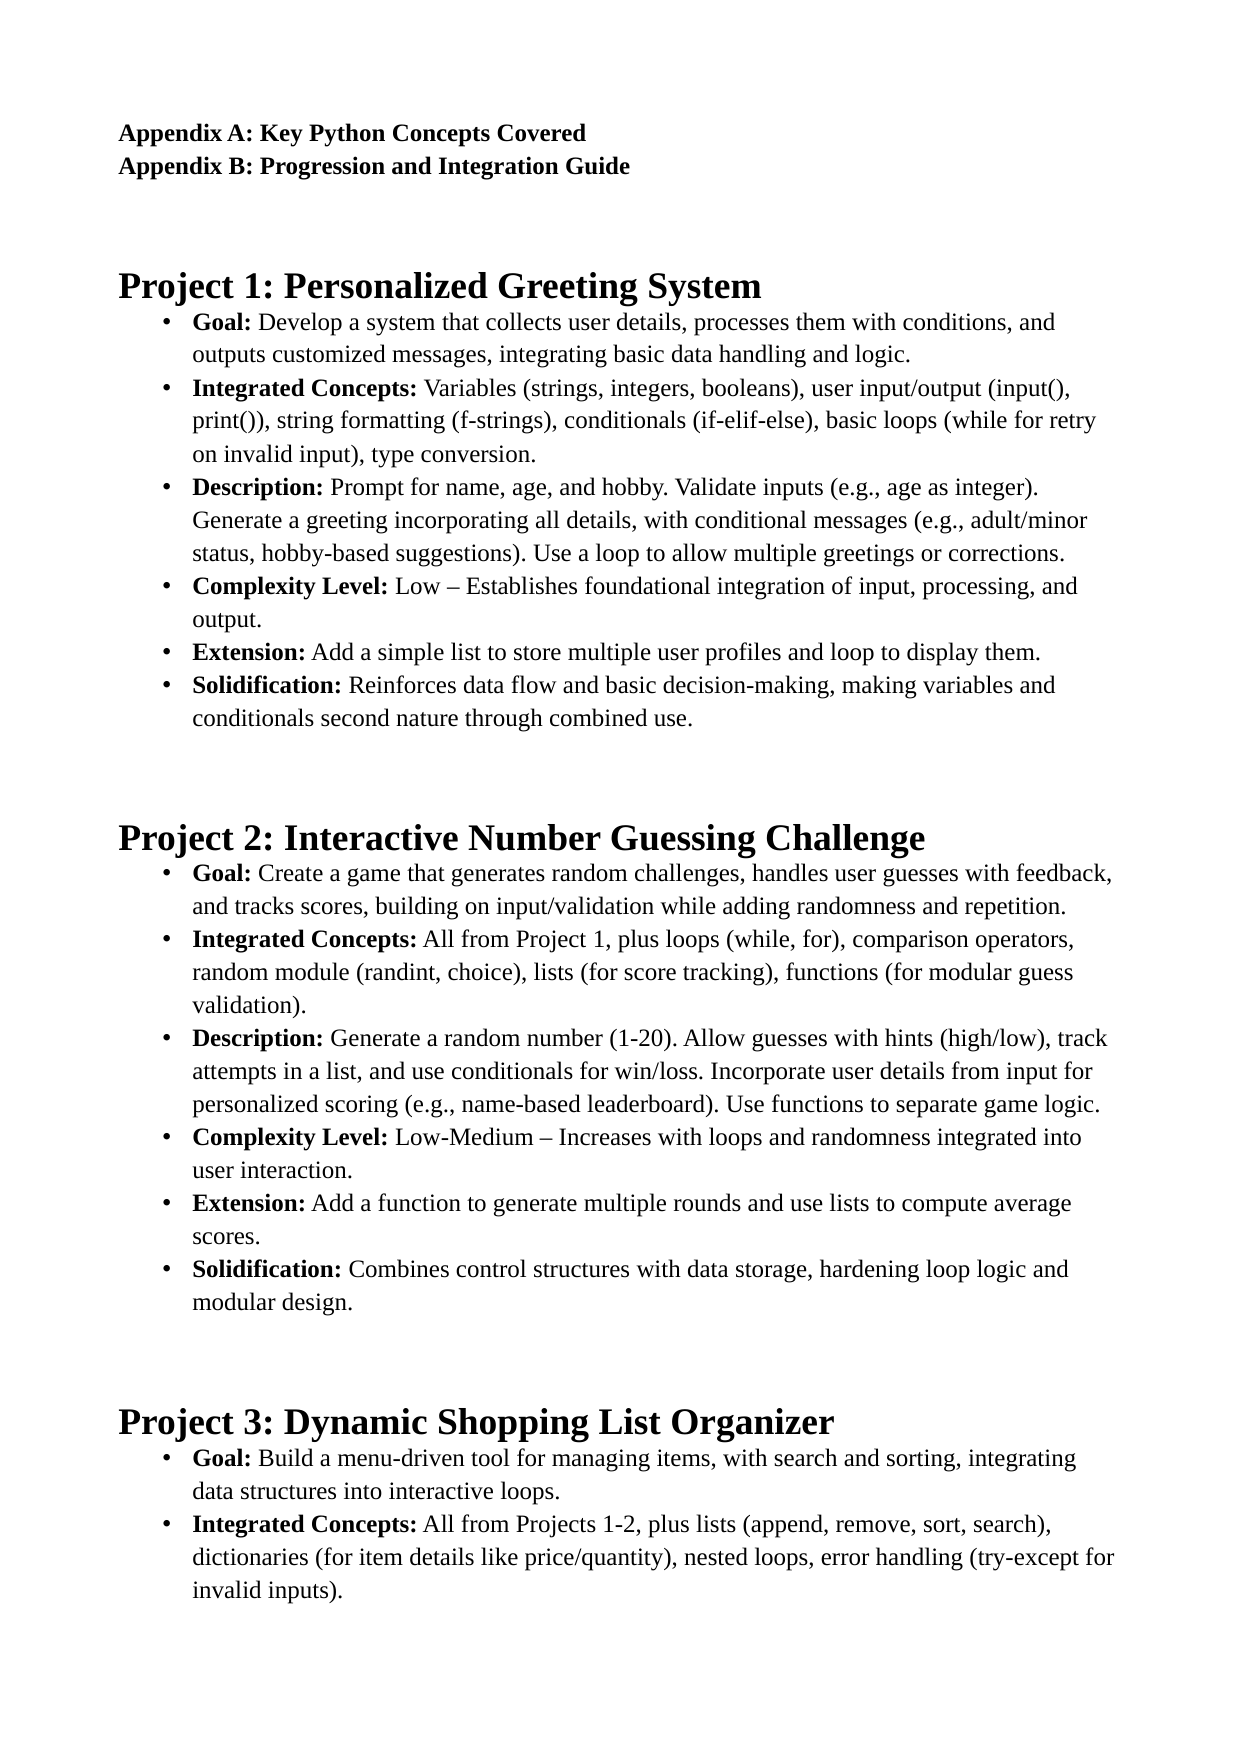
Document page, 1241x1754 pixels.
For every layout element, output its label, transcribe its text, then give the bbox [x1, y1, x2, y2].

subtitle Project 1: Personalized Greeting System [118, 263, 1122, 307]
list Integrated Concepts: Variables (strings, integers, booleans), user input/output (input(), print()), string formatting (f-strings), conditionals (if-elif-else), basic loops (while for retry on invalid input), type conversion. [162, 373, 1122, 467]
list Complexity Level: Low-Medium – Increases with loops and randomness integrated into user interaction. [162, 1122, 1122, 1184]
list Complexity Level: Low – Establishes foundational integration of input, processing, and output. [162, 571, 1122, 632]
list Extension: Add a simple list to store multiple user profiles and loop to display them. [162, 637, 1122, 666]
list Solidification: Combines control structures with data storage, hardening loop logic and modular design. [162, 1254, 1122, 1316]
list Extension: Add a function to generate multiple rounds and use lists to compute average scores. [162, 1188, 1122, 1250]
list Description: Prompt for name, age, and hobby. Validate inputs (e.g., age as integer). Generate a greeting incorporating all details, with conditional messages (e.g., adult/minor status, hobby-based suggestions). Use a loop to allow multiple greetings or corrections. [162, 472, 1122, 566]
text Appendix A: Key Python Concepts Covered Appendix B: Progression and Integration Guide [118, 118, 1122, 180]
list Description: Generate a random number (1-20). Allow guesses with hints (high/low), track attempts in a list, and use conditionals for win/loss. Incorporate user details from input for personalized scoring (e.g., name-based leaderboard). Use functions to separate game logic. [162, 1023, 1122, 1118]
list Goal: Create a game that generates random challenges, handles user guesses with feedback, and tracks scores, building on input/validation while adding randomness and repetition. [162, 858, 1122, 920]
list Integrated Concepts: All from Projects 1-2, plus lists (append, remove, sort, search), dictionaries (for item details like price/quantity), nested loops, error handling (try-except for invalid inputs). [162, 1509, 1122, 1604]
list Integrated Concepts: All from Project 1, plus loops (while, for), comparison operators, random module (randint, choice), lists (for score tracking), functions (for modular guess validation). [162, 924, 1122, 1019]
list Goal: Build a menu-driven tool for managing items, with search and sorting, integrating data structures into interactive loops. [162, 1443, 1122, 1505]
subtitle Project 2: Interactive Number Guessing Challenge [118, 815, 1122, 858]
list Goal: Develop a system that collects user details, processes them with conditions, and outputs customized messages, integrating basic data handling and logic. [162, 307, 1122, 368]
subtitle Project 3: Dynamic Shopping List Organizer [118, 1400, 1122, 1443]
list Solidification: Reinforces data flow and basic decision-making, making variables and conditionals second nature through combined use. [162, 670, 1122, 732]
